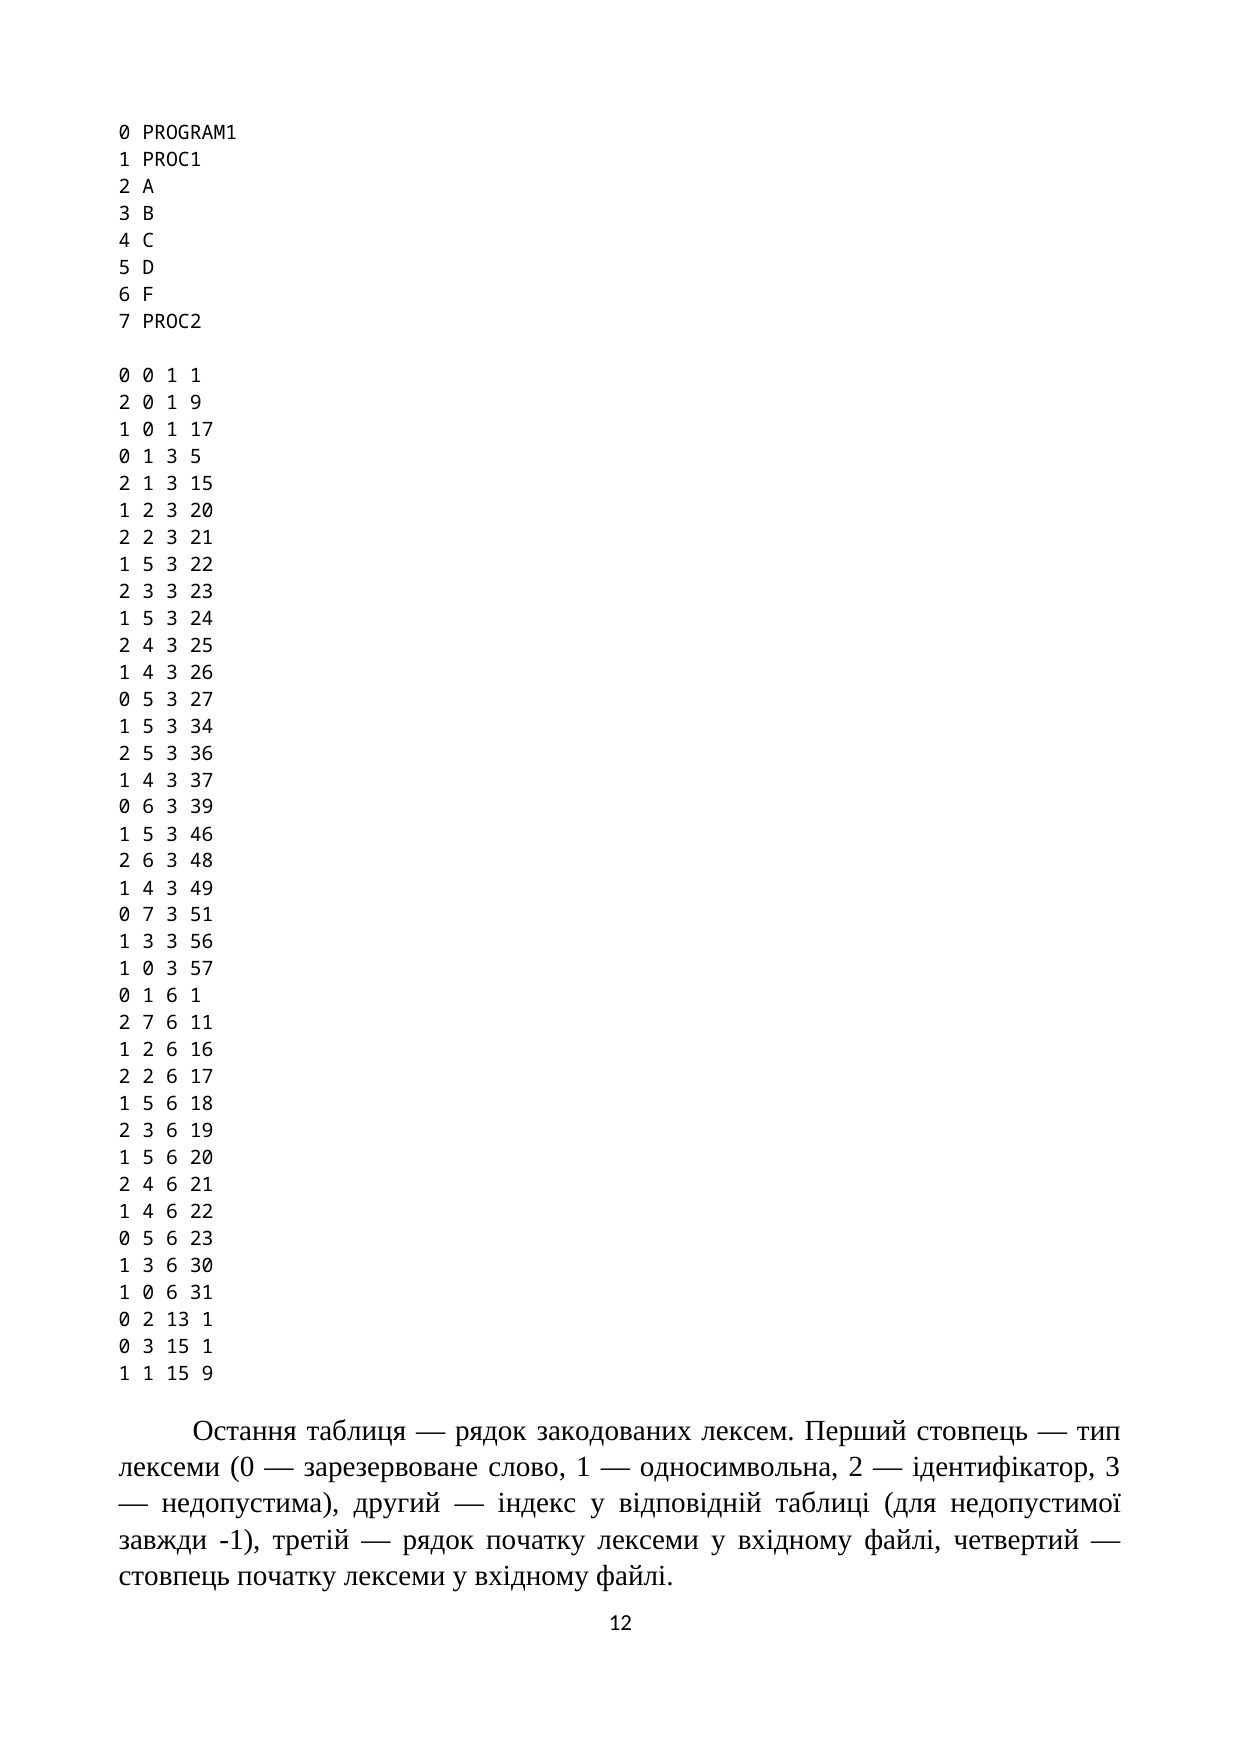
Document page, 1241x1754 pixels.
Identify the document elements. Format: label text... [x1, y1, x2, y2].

text 1 4 3 49 [118, 874, 1122, 901]
text 2 1 3 15 [118, 469, 1122, 496]
text 0 3 15 1 [118, 1332, 1122, 1359]
text 1 4 3 37 [118, 766, 1122, 793]
text 1 2 6 16 [118, 1036, 1122, 1063]
text 2 6 3 48 [118, 847, 1122, 874]
text 0 5 3 27 [118, 685, 1122, 712]
text 2 3 3 23 [118, 577, 1122, 604]
text 1 5 6 18 [118, 1089, 1122, 1117]
text 2 3 6 19 [118, 1117, 1122, 1143]
text 1 5 3 24 [118, 604, 1122, 631]
text 0 0 1 1 [118, 361, 1122, 388]
text 1 3 3 56 [118, 928, 1122, 955]
text 2 7 6 11 [118, 1009, 1122, 1036]
text 5 D [118, 253, 1122, 280]
text 0 5 6 23 [118, 1224, 1122, 1251]
text 2 4 3 25 [118, 631, 1122, 658]
text Остання таблиця — рядок закодованих лексем. Перший стовпець — тип лексеми (0 — зарезервоване слово, 1 — односимвольна, 2 — ідентифікатор, 3 — недопустима), другий — індекс у відповідній таблиці (для недопустимої завжди -1), третій — рядок початку лексеми у вхідному файлі, четвертий — стовпець початку лексеми у вхідному файлі. [118, 1413, 1122, 1591]
text 1 4 6 22 [118, 1197, 1122, 1224]
text 1 0 1 17 [118, 415, 1122, 442]
text 6 F [118, 280, 1122, 307]
text 0 2 13 1 [118, 1305, 1122, 1332]
text 7 PROC2 [118, 307, 1122, 334]
text 1 4 3 26 [118, 658, 1122, 685]
text 2 2 3 21 [118, 523, 1122, 550]
text 0 6 3 39 [118, 793, 1122, 820]
text 1 2 3 20 [118, 496, 1122, 523]
text 2 0 1 9 [118, 388, 1122, 415]
text 2 2 6 17 [118, 1063, 1122, 1089]
text 0 7 3 51 [118, 901, 1122, 928]
text 0 PROGRAM1 [118, 118, 1122, 145]
text 1 5 3 34 [118, 712, 1122, 739]
text 1 5 3 22 [118, 550, 1122, 577]
text 3 B [118, 199, 1122, 226]
text 2 4 6 21 [118, 1171, 1122, 1197]
text 1 0 3 57 [118, 955, 1122, 982]
text 0 1 3 5 [118, 442, 1122, 469]
text 2 A [118, 172, 1122, 199]
text 1 3 6 30 [118, 1251, 1122, 1278]
text 1 0 6 31 [118, 1278, 1122, 1305]
text 1 5 6 20 [118, 1143, 1122, 1171]
text 0 1 6 1 [118, 982, 1122, 1009]
text 1 PROC1 [118, 145, 1122, 172]
text 1 1 15 9 [118, 1359, 1122, 1386]
text 2 5 3 36 [118, 739, 1122, 766]
text 1 5 3 46 [118, 820, 1122, 847]
text 4 C [118, 226, 1122, 253]
